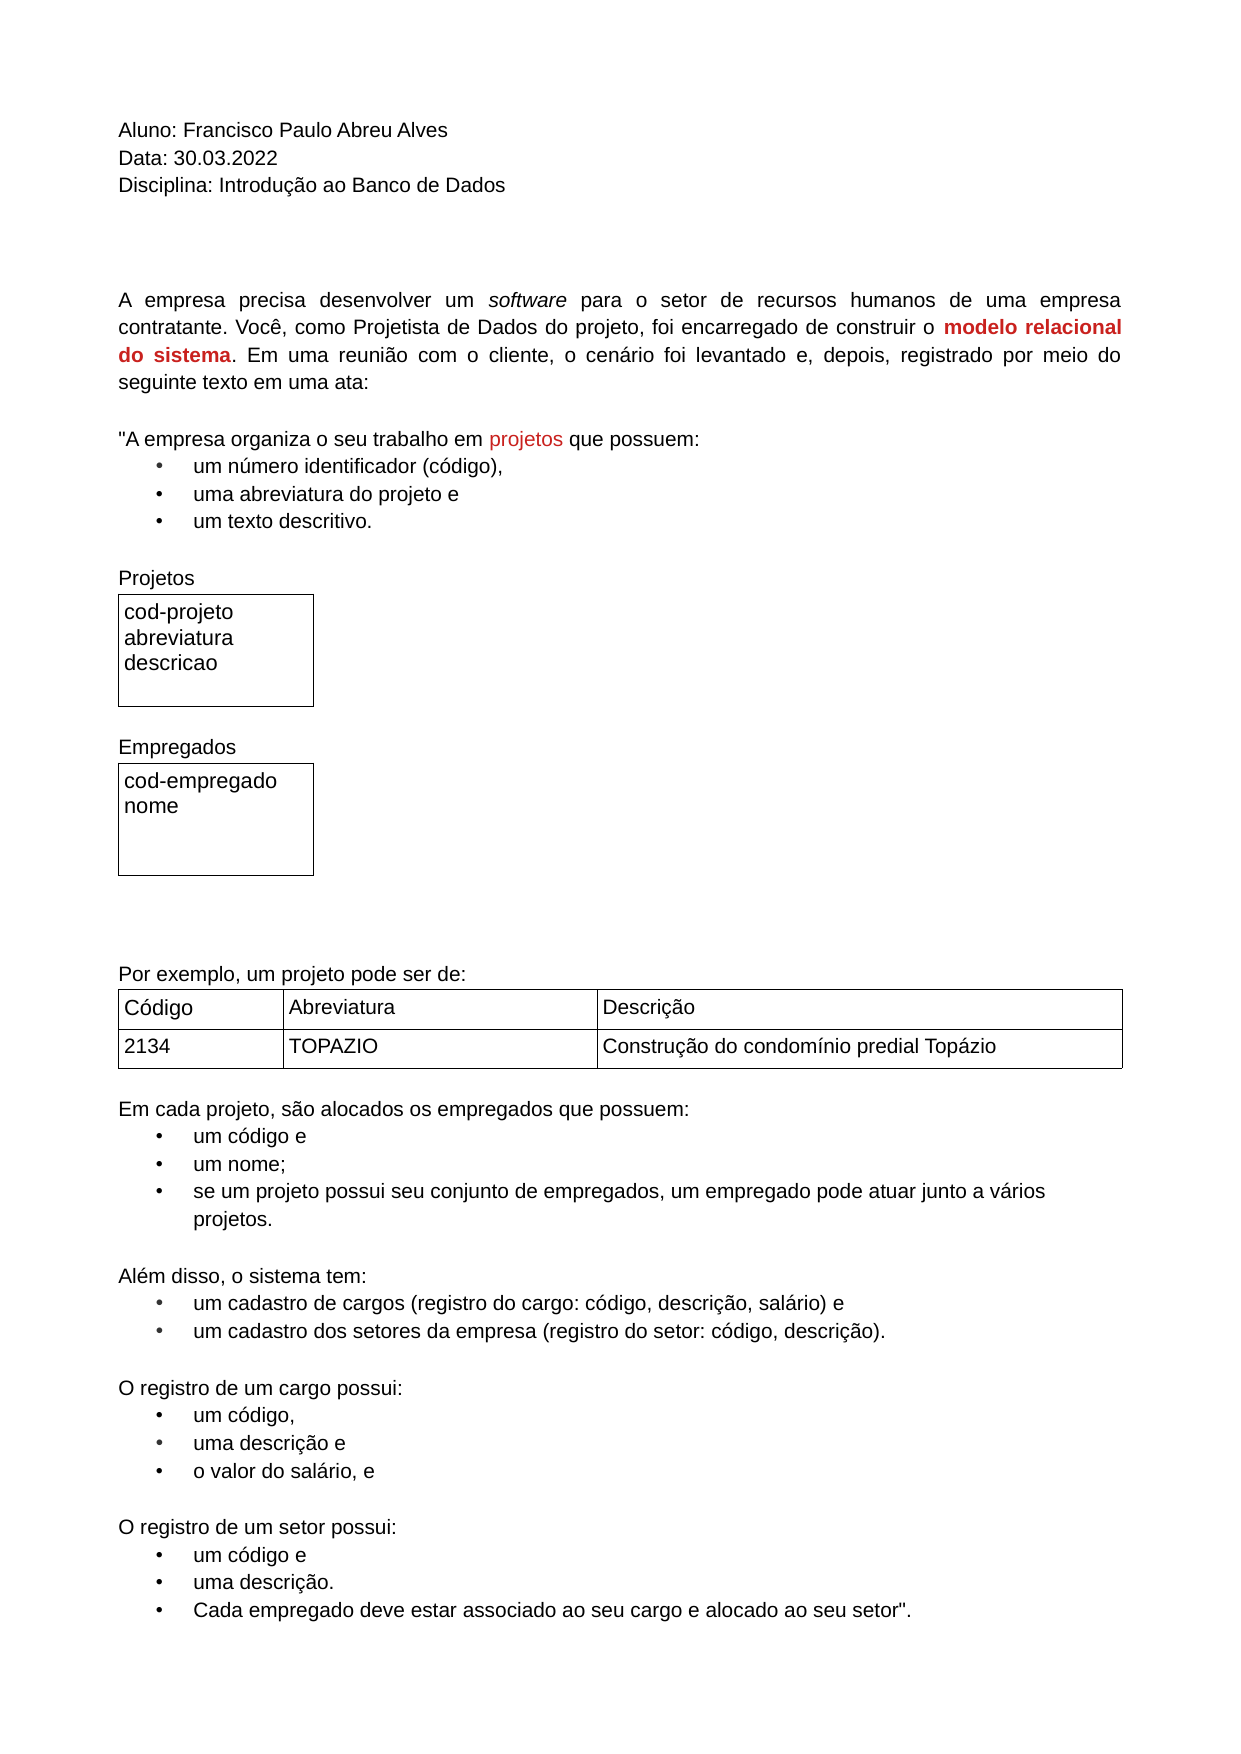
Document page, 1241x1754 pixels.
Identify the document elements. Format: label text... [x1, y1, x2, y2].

list um código e [156, 1542, 1122, 1567]
list um nome; [156, 1152, 1122, 1176]
table_header Abreviatura [284, 990, 597, 1028]
list uma descrição. [156, 1570, 1122, 1594]
list um cadastro de cargos (registro do cargo: código, descrição, salário) e [156, 1291, 1122, 1315]
list um código, [156, 1403, 1122, 1427]
text Disciplina: Introdução ao Banco de Dados [118, 173, 1122, 197]
list uma descrição e [156, 1431, 1122, 1455]
list se um projeto possui seu conjunto de empregados, um empregado pode atuar junto a vários projetos. [156, 1179, 1122, 1231]
table_cell TOPAZIO [284, 1030, 597, 1068]
text Empregados [118, 735, 1122, 759]
list Cada empregado deve estar associado ao seu cargo e alocado ao seu setor". [156, 1598, 1122, 1622]
list uma abreviatura do projeto e [156, 482, 1122, 506]
text Data: 30.03.2022 [118, 146, 1122, 169]
text O registro de um setor possui: [118, 1515, 1122, 1539]
list um número identificador (código), [156, 454, 1122, 478]
table_header Descrição [598, 990, 1122, 1028]
table_header Código [119, 990, 283, 1028]
text Projetos [118, 566, 1122, 590]
table_cell 2134 [119, 1030, 283, 1068]
table_header cod-projeto abreviatura descricao [119, 595, 313, 706]
list o valor do salário, e [156, 1458, 1122, 1482]
list um cadastro dos setores da empresa (registro do setor: código, descrição). [156, 1319, 1122, 1343]
text A empresa precisa desenvolver um software para o setor de recursos humanos de uma empresa contratante. Você, como Projetista de Dados do projeto, foi encarregado de construir o modelo relacional do sistema. Em uma reunião com o cliente, o cenário foi levantado e, depois, registrado por meio do seguinte texto em uma ata: [118, 287, 1122, 394]
text "A empresa organiza o seu trabalho em projetos que possuem: [118, 426, 1122, 450]
text Por exemplo, um projeto pode ser de: [118, 962, 1122, 986]
table_cell Construção do condomínio predial Topázio [598, 1030, 1122, 1068]
text O registro de um cargo possui: [118, 1376, 1122, 1399]
table_header cod-empregado nome [119, 764, 313, 875]
text Em cada projeto, são alocados os empregados que possuem: [118, 1097, 1122, 1121]
text Além disso, o sistema tem: [118, 1263, 1122, 1287]
list um texto descritivo. [156, 509, 1122, 533]
text Aluno: Francisco Paulo Abreu Alves [118, 118, 1122, 142]
list um código e [156, 1124, 1122, 1148]
